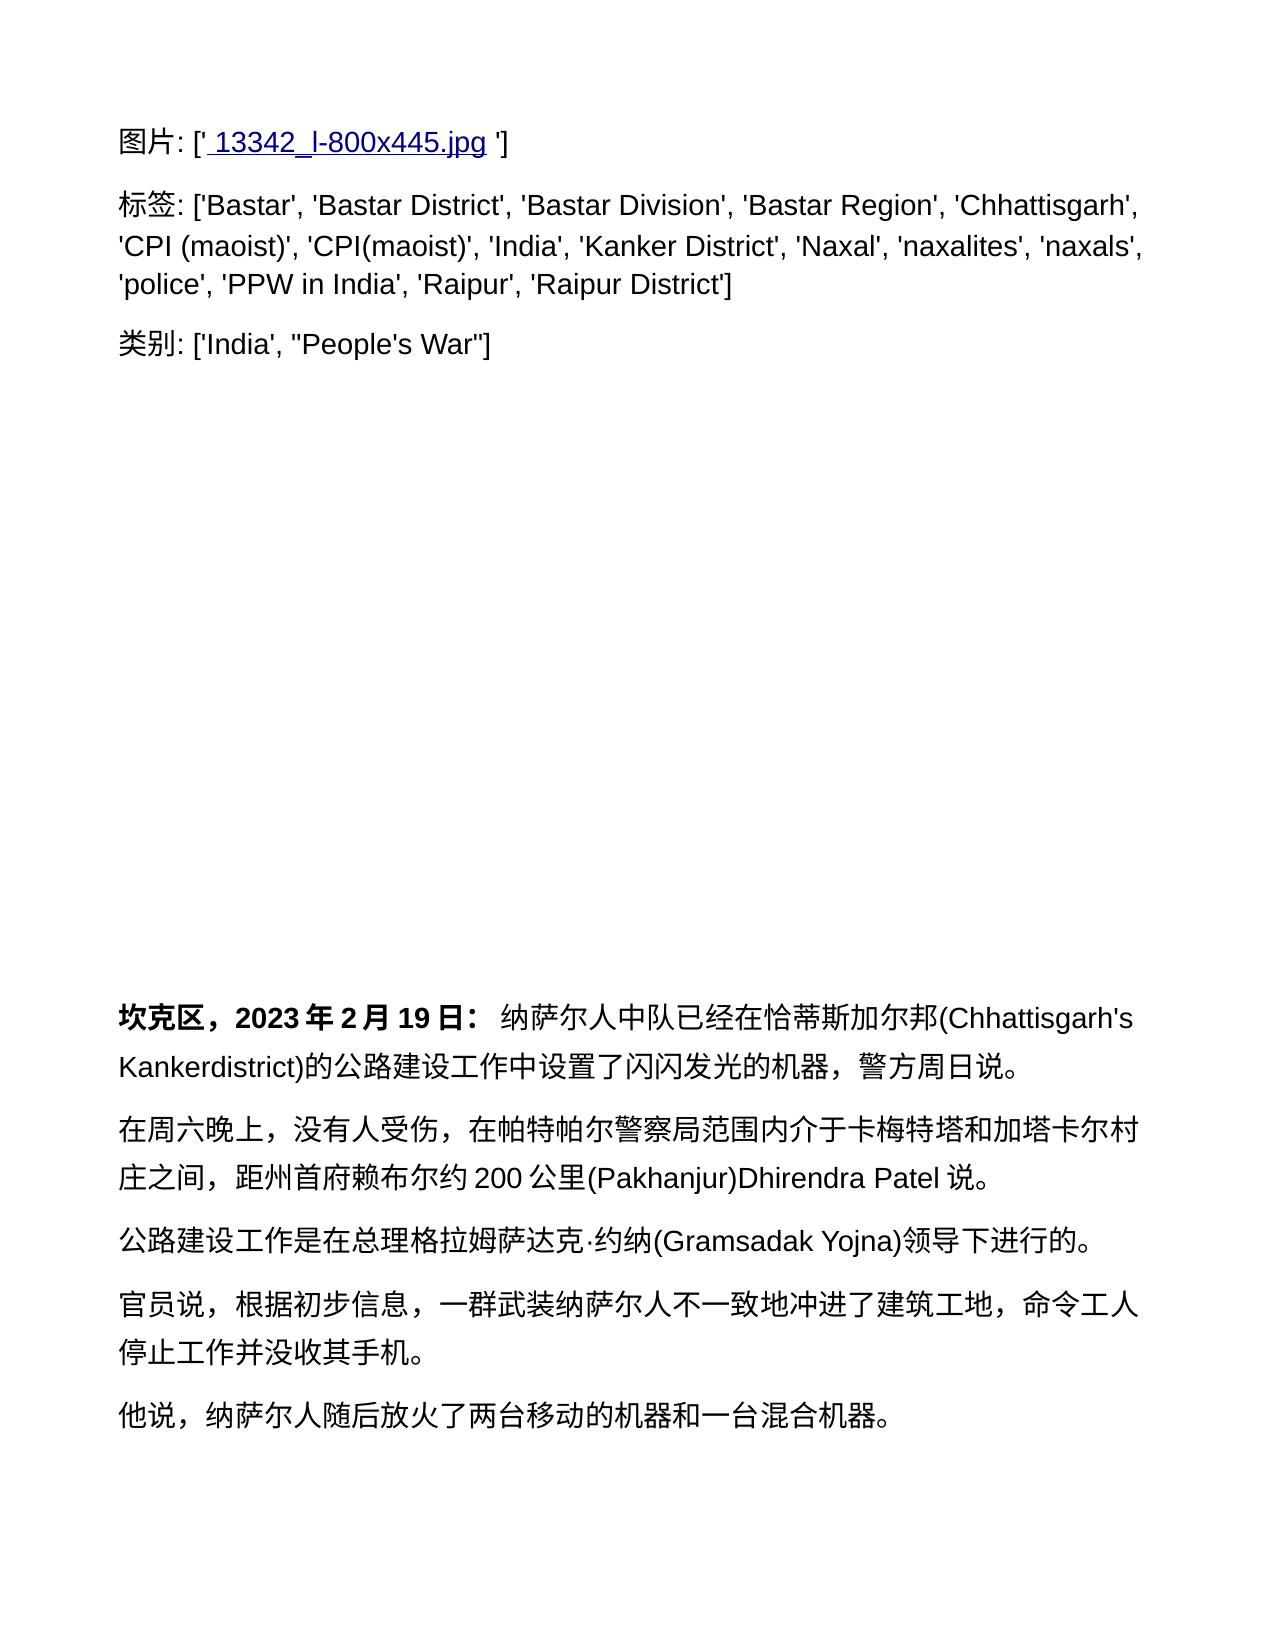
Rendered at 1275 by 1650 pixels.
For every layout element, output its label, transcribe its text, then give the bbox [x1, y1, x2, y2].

text 图片: [' 13342_l-800x445.jpg '] [118, 118, 1157, 160]
text 坎克区，2023年2月19日： 纳萨尔人中队已经在恰蒂斯加尔邦(Chhattisgarh's Kankerdistrict)的公路建设工作中设置了闪闪发光的机器，警方周日说。 [118, 383, 1157, 1086]
text 他说，纳萨尔人随后放火了两台移动的机器和一台混合机器。 [118, 1393, 1157, 1435]
text 类别: ['India', "People's War"] [118, 320, 1157, 362]
text 公路建设工作是在总理格拉姆萨达克·约纳(Gramsadak Yojna)领导下进行的。 [118, 1218, 1157, 1260]
text 官员说，根据初步信息，一群武装纳萨尔人不一致地冲进了建筑工地，命令工人停止工作并没收其手机。 [118, 1281, 1157, 1372]
text 标签: ['Bastar', 'Bastar District', 'Bastar Division', 'Bastar Region', 'Chhattisgarh', 'CPI (maoist)', 'CPI(maoist)', 'India', 'Kanker District', 'Naxal', 'naxalites', 'naxals', 'police', 'PPW in India', 'Raipur', 'Raipur District'] [118, 181, 1157, 301]
text 在周六晚上，没有人受伤，在帕特帕尔警察局范围内介于卡梅特塔和加塔卡尔村庄之间，距州首府赖布尔约200公里(Pakhanjur)Dhirendra Patel说。 [118, 1106, 1157, 1197]
